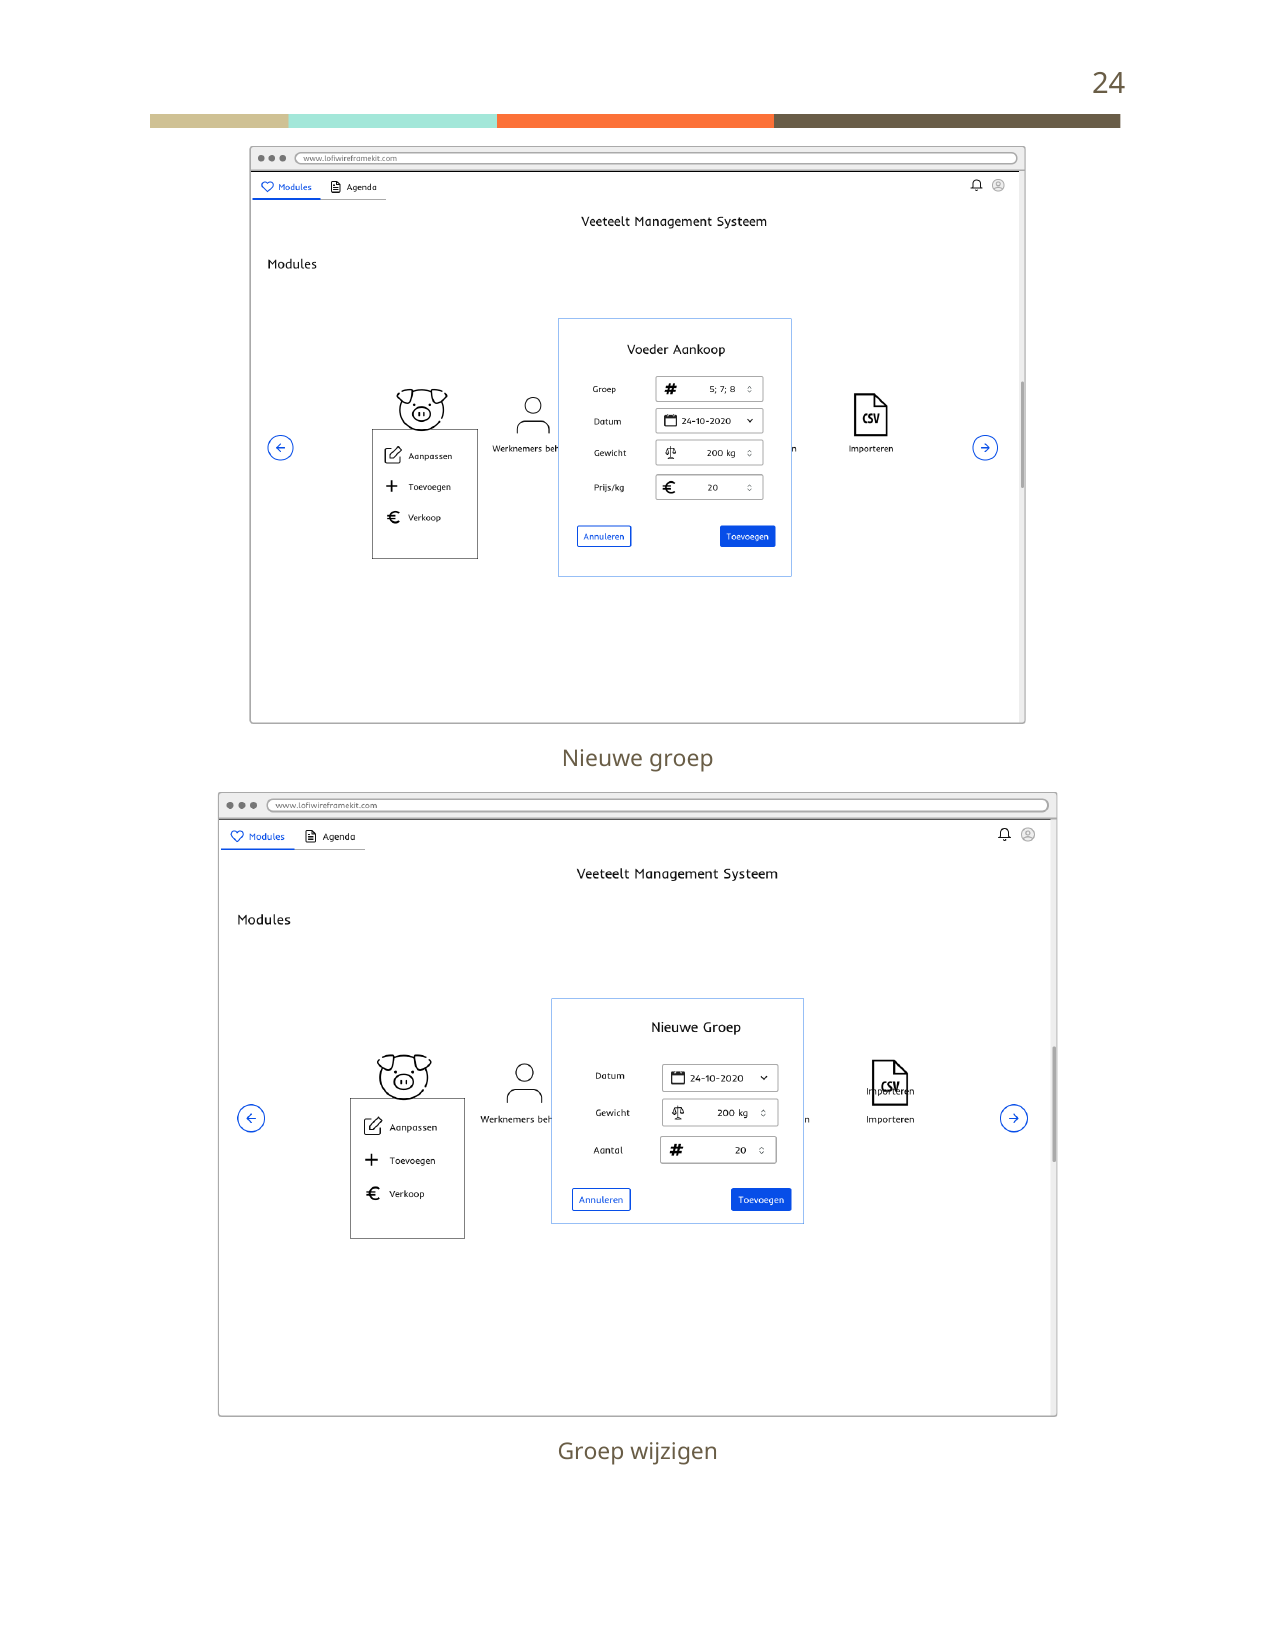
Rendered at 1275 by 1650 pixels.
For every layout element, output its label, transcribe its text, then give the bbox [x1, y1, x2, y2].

text Groep wijzigen [150, 1435, 1125, 1466]
picture [249, 146, 1026, 724]
text Nieuwe groep [150, 742, 1125, 773]
picture [217, 792, 1058, 1417]
picture [150, 114, 1121, 128]
